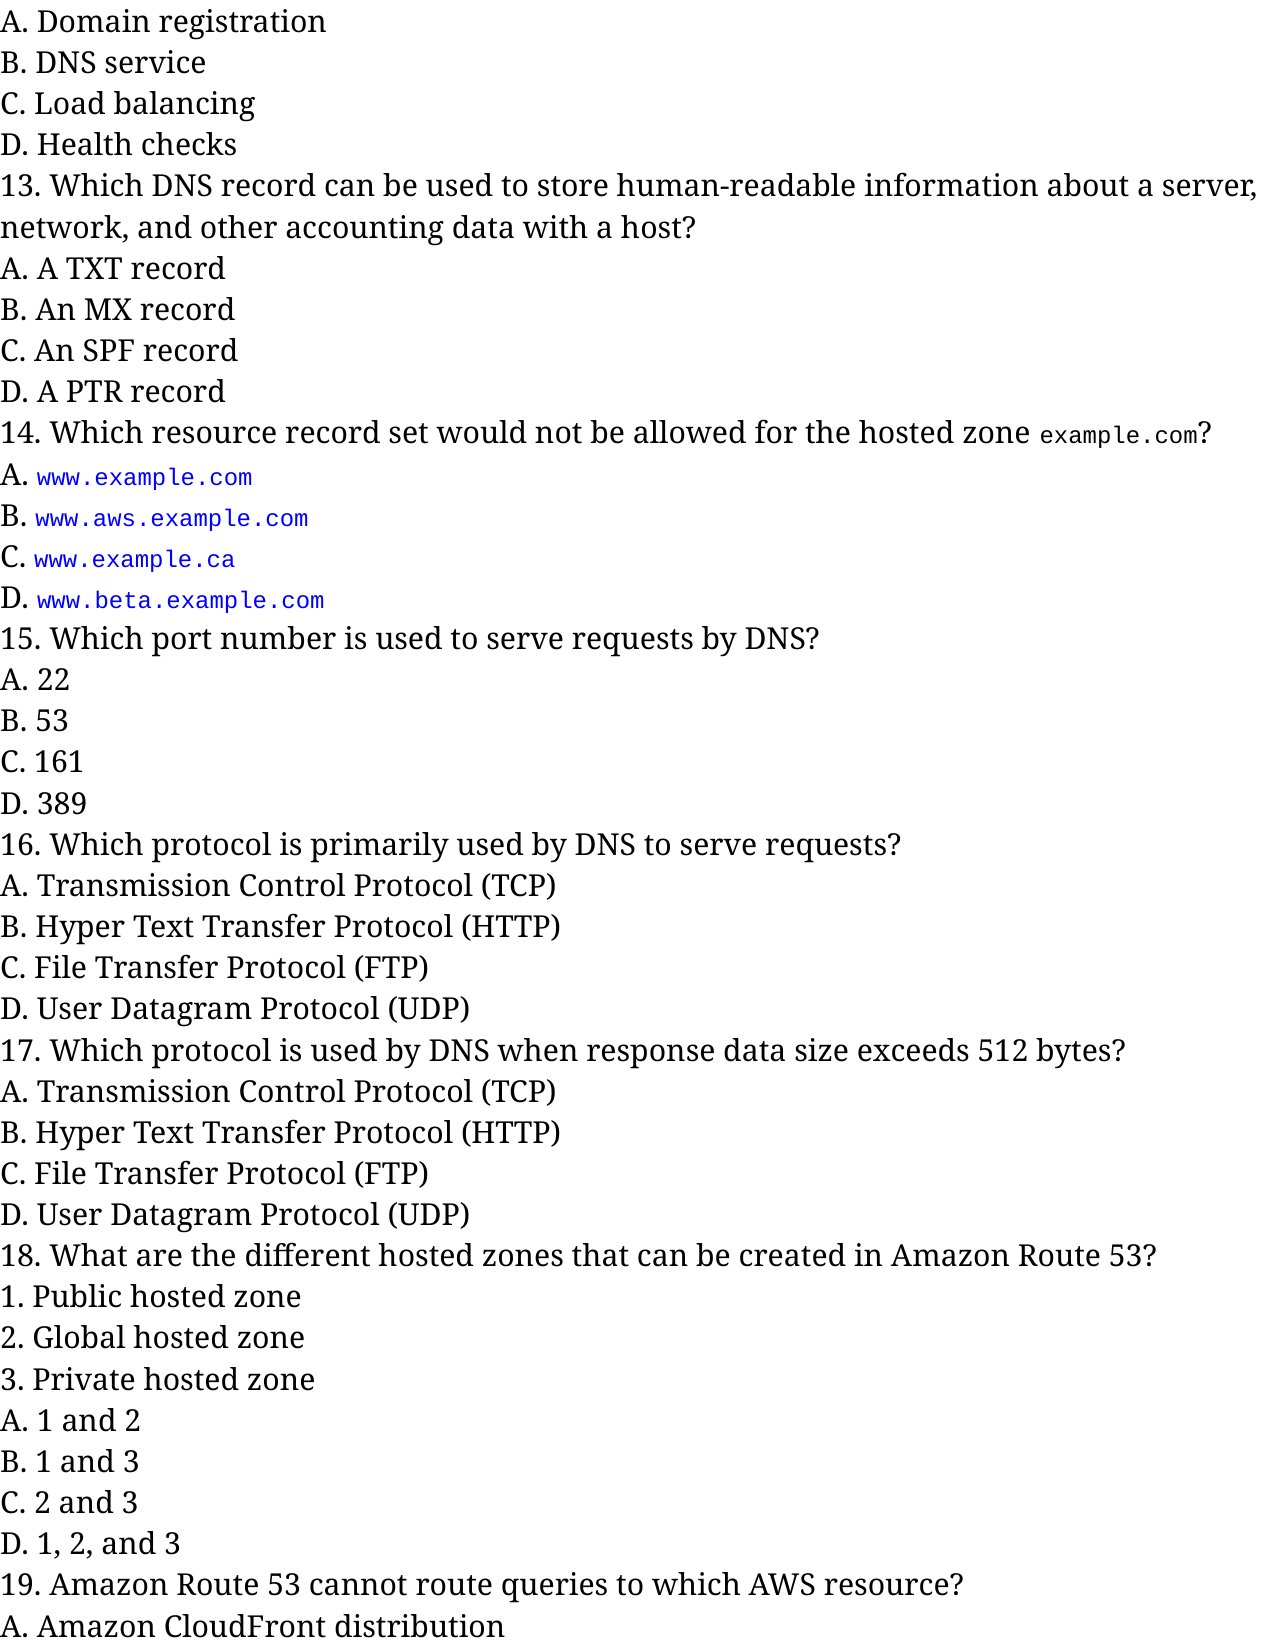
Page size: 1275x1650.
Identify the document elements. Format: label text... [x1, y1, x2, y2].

text B. 1 and 3 [0, 1440, 1275, 1481]
text A. Transmission Control Protocol (TCP) [0, 864, 1275, 905]
text C. 2 and 3 [0, 1481, 1275, 1522]
text C. Load balancing [0, 82, 1275, 123]
text 19. Amazon Route 53 cannot route queries to which AWS resource? [0, 1563, 1275, 1605]
text D. User Datagram Protocol (UDP) [0, 1193, 1275, 1234]
text A. A TXT record [0, 247, 1275, 288]
text 14. Which resource record set would not be allowed for the hosted zone example.com? [0, 411, 1275, 453]
text network, and other accounting data with a host? [0, 206, 1275, 247]
text C. www.example.ca [0, 535, 1275, 576]
text A. www.example.com [0, 453, 1275, 494]
text D. 1, 2, and 3 [0, 1522, 1275, 1563]
text A. Domain registration [0, 0, 1275, 41]
text C. File Transfer Protocol (FTP) [0, 946, 1275, 987]
text C. An SPF record [0, 329, 1275, 370]
text C. 161 [0, 741, 1275, 782]
text 2. Global hosted zone [0, 1317, 1275, 1358]
text D. User Datagram Protocol (UDP) [0, 987, 1275, 1029]
text 17. Which protocol is used by DNS when response data size exceeds 512 bytes? [0, 1029, 1275, 1070]
text 18. What are the different hosted zones that can be created in Amazon Route 53? [0, 1234, 1275, 1276]
text 13. Which DNS record can be used to store human-readable information about a server, [0, 164, 1275, 206]
text D. 389 [0, 782, 1275, 823]
text A. Transmission Control Protocol (TCP) [0, 1070, 1275, 1111]
text 1. Public hosted zone [0, 1276, 1275, 1317]
text A. 1 and 2 [0, 1399, 1275, 1440]
text 16. Which protocol is primarily used by DNS to serve requests? [0, 823, 1275, 864]
text D. Health checks [0, 123, 1275, 164]
text A. 22 [0, 658, 1275, 699]
text D. www.beta.example.com [0, 576, 1275, 617]
text 15. Which port number is used to serve requests by DNS? [0, 617, 1275, 658]
text D. A PTR record [0, 370, 1275, 411]
text B. DNS service [0, 41, 1275, 82]
text B. Hyper Text Transfer Protocol (HTTP) [0, 905, 1275, 946]
text A. Amazon CloudFront distribution [0, 1605, 1275, 1646]
text B. An MX record [0, 288, 1275, 329]
text B. Hyper Text Transfer Protocol (HTTP) [0, 1111, 1275, 1152]
text 3. Private hosted zone [0, 1358, 1275, 1399]
text B. 53 [0, 699, 1275, 741]
text C. File Transfer Protocol (FTP) [0, 1152, 1275, 1193]
text B. www.aws.example.com [0, 494, 1275, 535]
